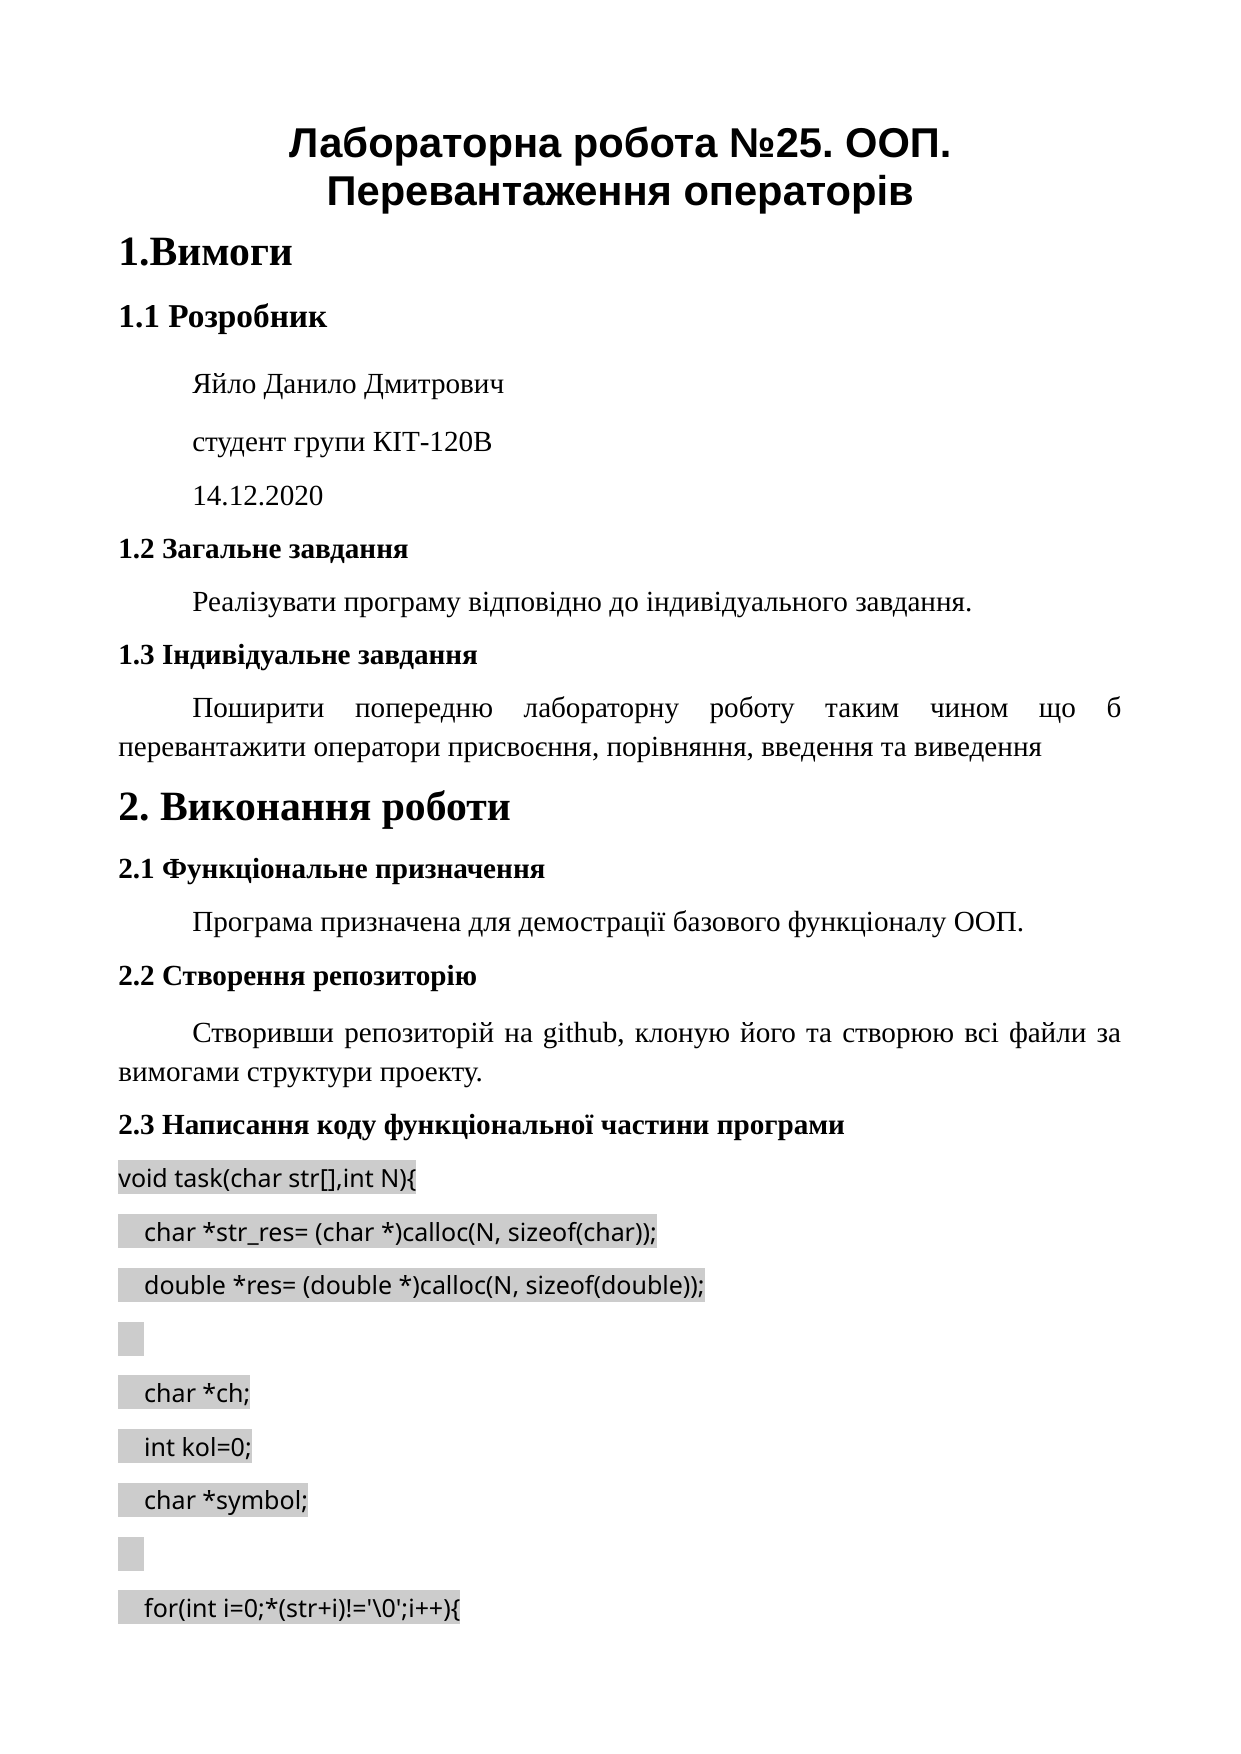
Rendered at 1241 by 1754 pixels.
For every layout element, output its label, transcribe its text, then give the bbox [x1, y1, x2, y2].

text 1.3 Індивідуальне завдання [118, 637, 1122, 671]
text Реалізувати програму відповідно до індивідуального завдання. [118, 584, 1122, 617]
text int kol=0; [118, 1429, 1122, 1463]
text 1.1 Розробник [118, 296, 1122, 334]
text char *str_res= (char *)calloc(N, sizeof(char)); [118, 1214, 1122, 1248]
text 1.2 Загальне завдання [118, 531, 1122, 564]
text Створивши репозиторій на github, клоную його та створюю всі файли за вимогами структури проекту. [118, 1011, 1122, 1088]
text void task(char str[],int N){ [118, 1160, 1122, 1194]
text 2.1 Функціональне призначення [118, 851, 1122, 885]
text char *ch; [118, 1375, 1122, 1409]
text 2.3 Написання коду функціональної частини програми [118, 1107, 1122, 1141]
text 2.2 Створення репозиторію [118, 958, 1122, 991]
text 2. Виконання роботи [118, 782, 1122, 830]
text Поширити попередню лабораторну роботу таким чином що б перевантажити оператори присвоєння, порівняння, введення та виведення [118, 690, 1122, 762]
text студент групи КІТ-120В [118, 424, 1122, 458]
text double *res= (double *)calloc(N, sizeof(double)); [118, 1268, 1122, 1302]
text 1.Вимоги [118, 226, 1122, 274]
text Програма призначена для демострації базового функціоналу ООП. [118, 904, 1122, 938]
title Лабораторна робота №25. ООП. Перевантаження операторів [118, 118, 1122, 214]
text 14.12.2020 [118, 478, 1122, 511]
text Яйло Данило Дмитрович [118, 355, 1122, 403]
text char *symbol; [118, 1483, 1122, 1517]
text for(int i=0;*(str+i)!='\0';i++){ [118, 1590, 1122, 1624]
